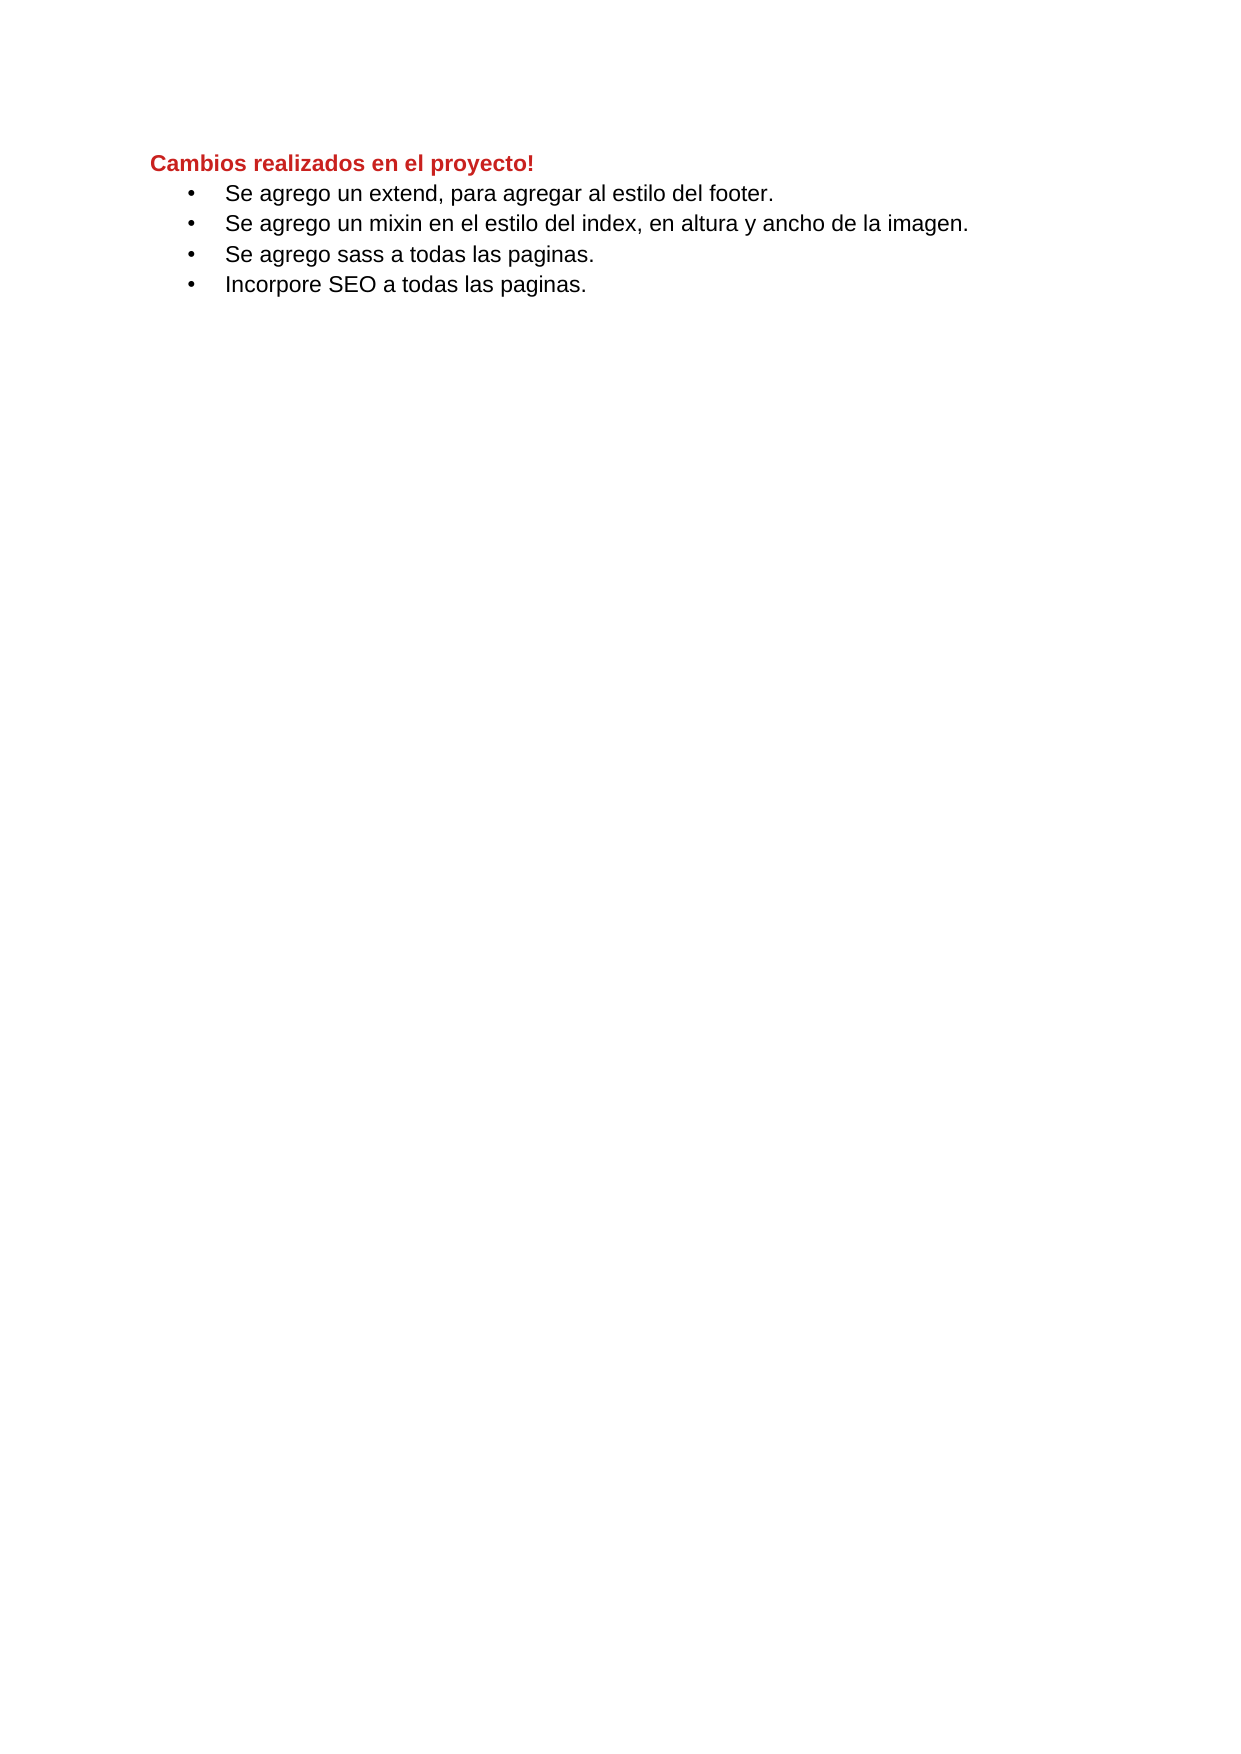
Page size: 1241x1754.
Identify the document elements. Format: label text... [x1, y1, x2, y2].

list Incorpore SEO a todas las paginas. [187, 271, 1090, 297]
list Se agrego un mixin en el estilo del index, en altura y ancho de la imagen. [187, 210, 1090, 237]
list Se agrego un extend, para agregar al estilo del footer. [187, 180, 1090, 207]
list Se agrego sass a todas las paginas. [187, 241, 1090, 267]
text Cambios realizados en el proyecto! [150, 150, 1090, 176]
